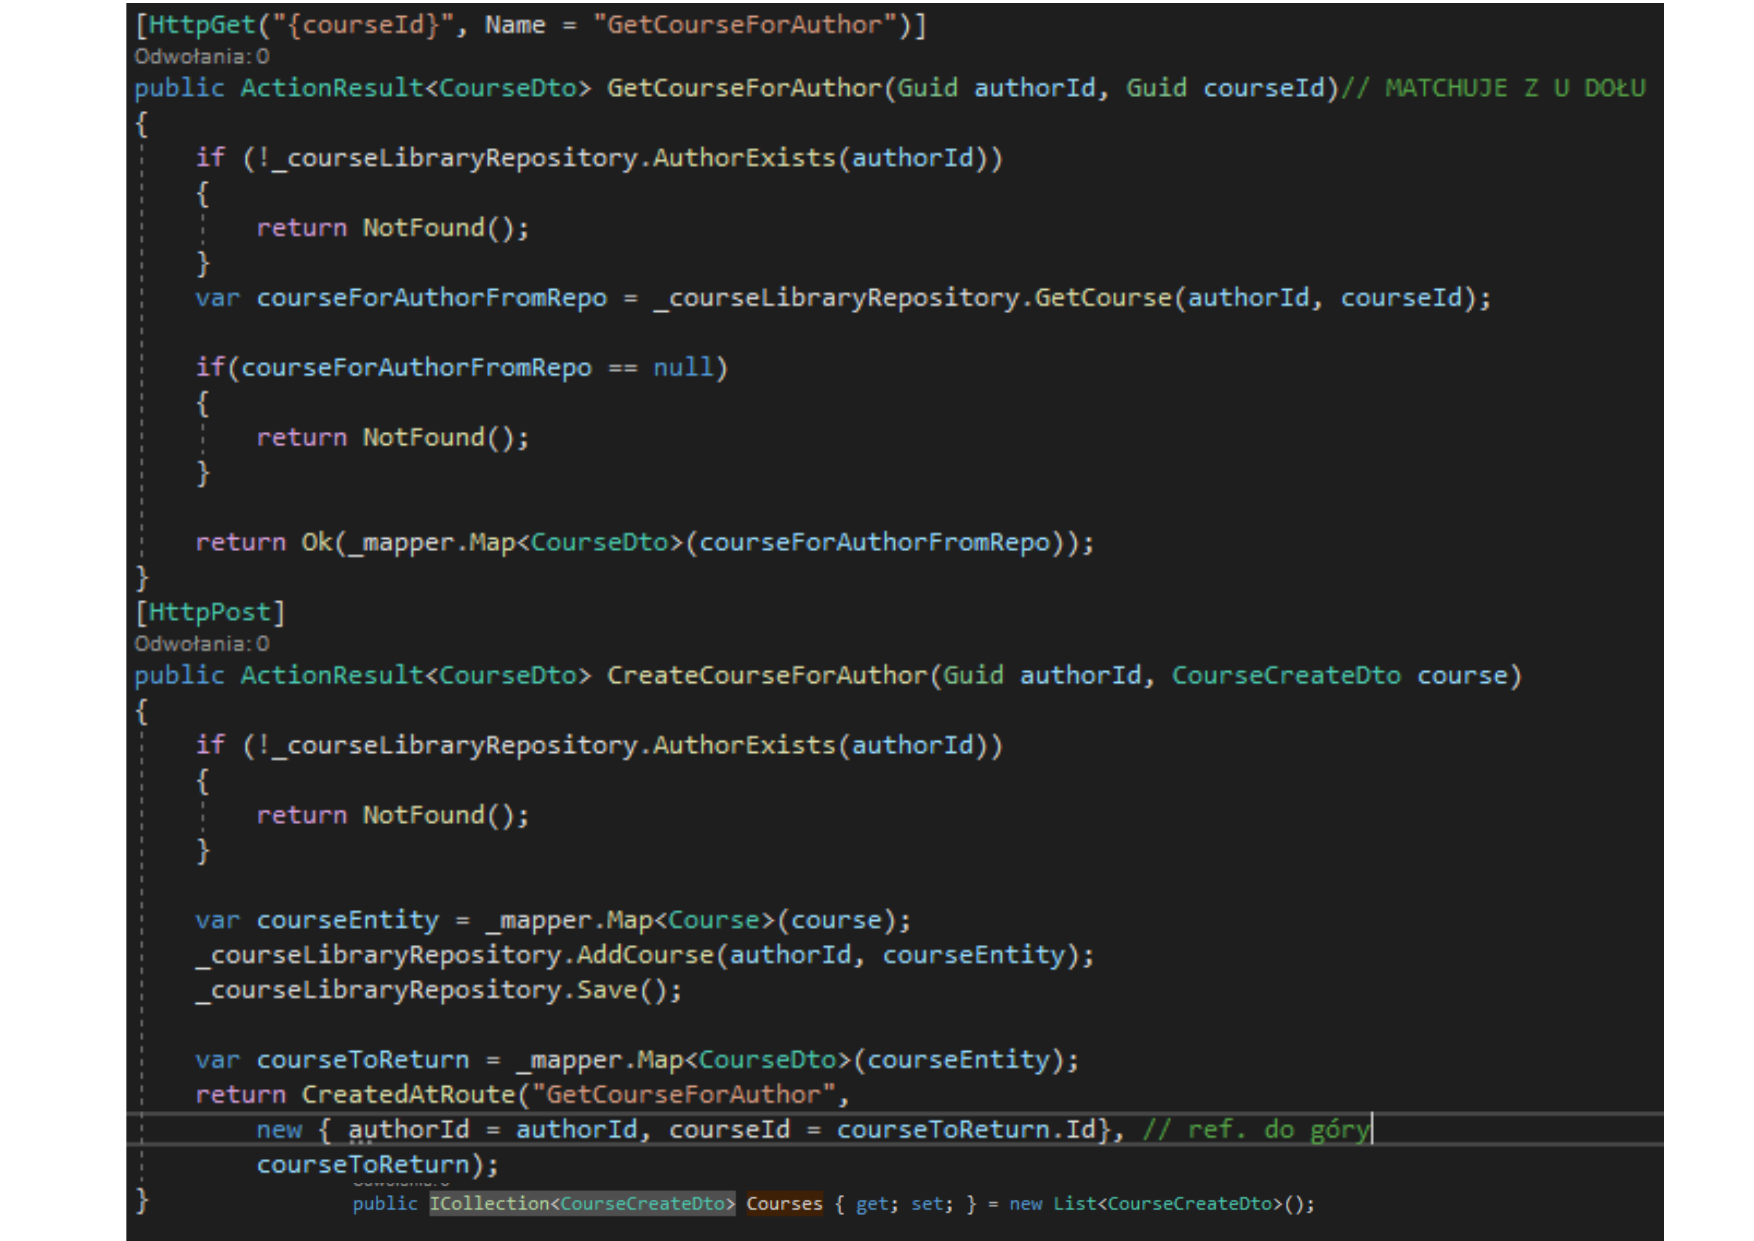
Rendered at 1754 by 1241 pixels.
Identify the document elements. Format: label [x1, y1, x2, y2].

picture [126, 3, 1664, 1241]
